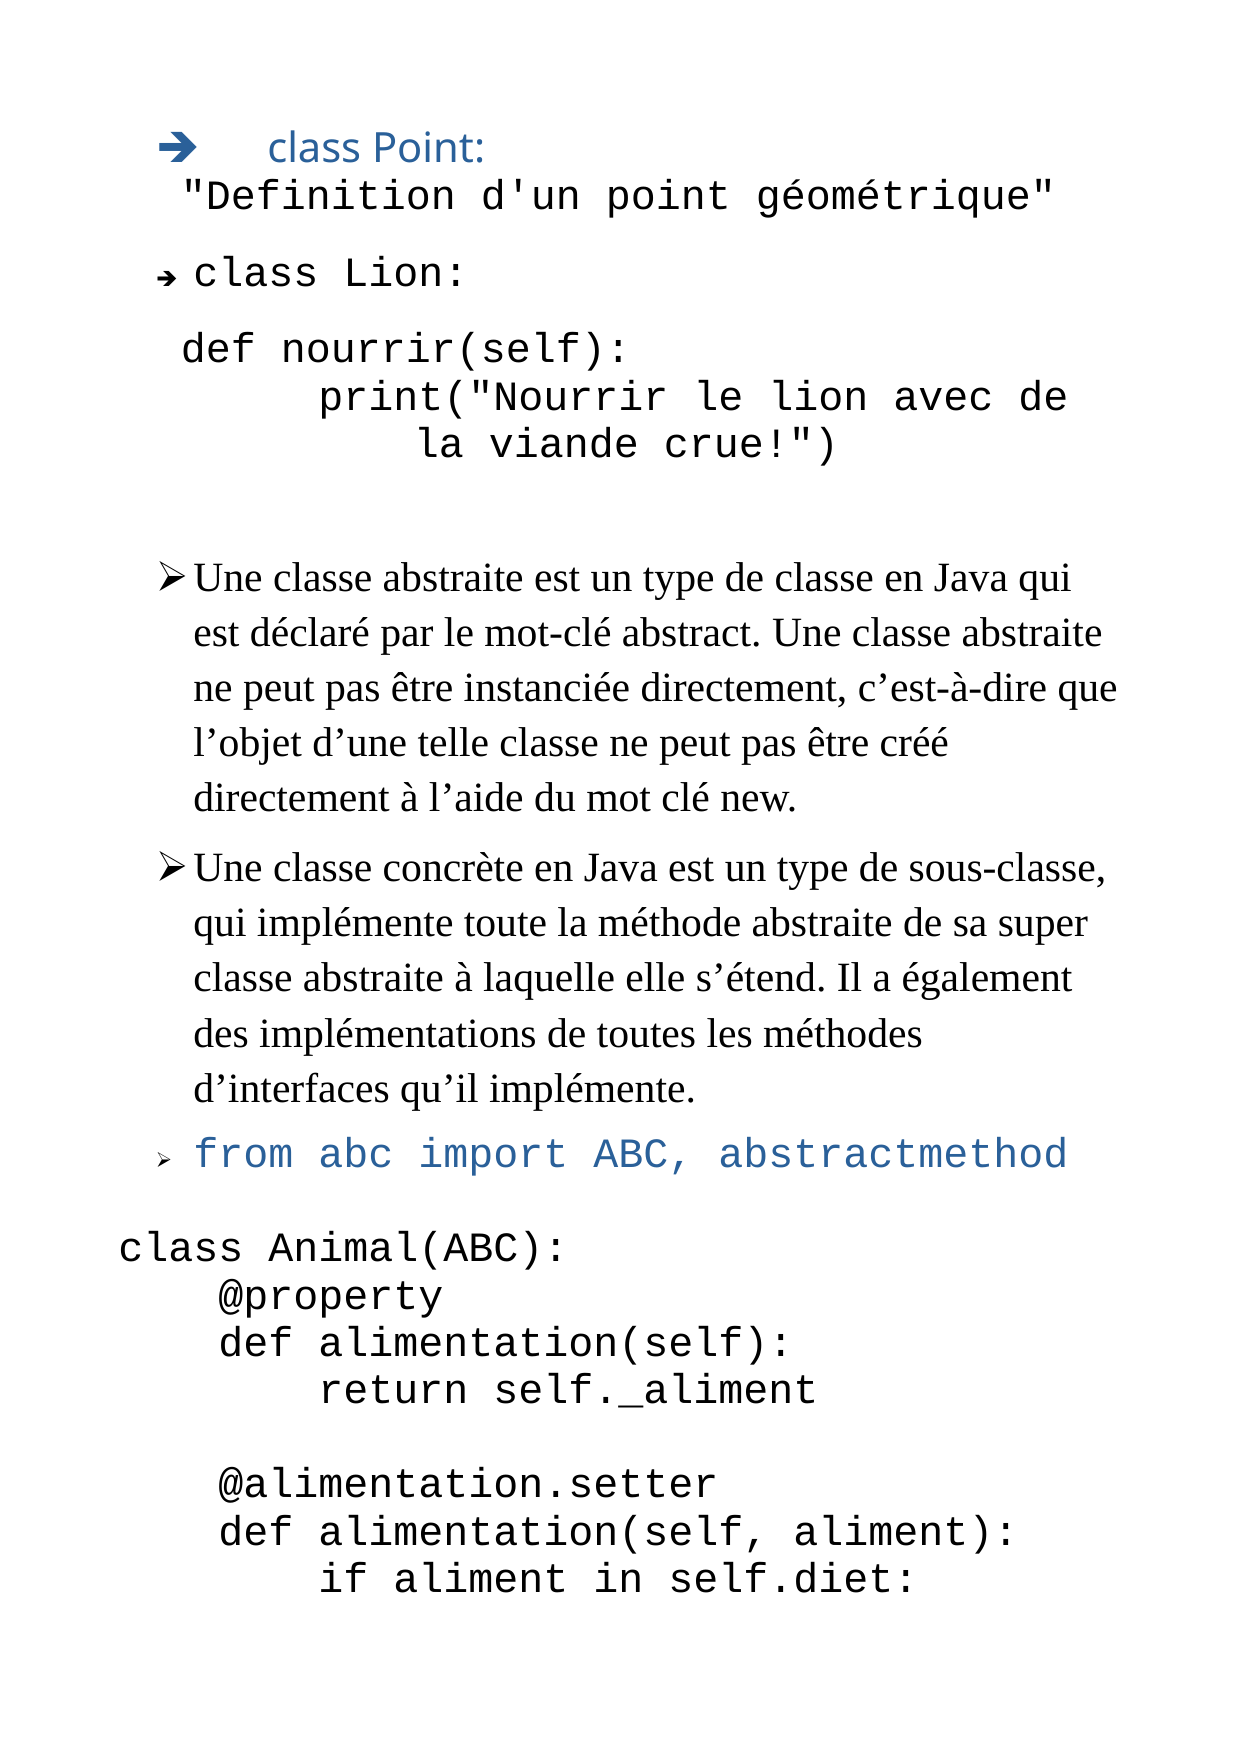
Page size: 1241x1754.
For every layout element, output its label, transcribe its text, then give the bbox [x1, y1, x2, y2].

list class Point: [156, 118, 1122, 175]
list from abc import ABC, abstractmethod [156, 1133, 1122, 1180]
text @property [118, 1274, 1122, 1322]
text @alimentation.setter [118, 1463, 1122, 1510]
text def alimentation(self, aliment): [118, 1510, 1122, 1557]
text if aliment in self.diet: [118, 1557, 1122, 1605]
list Une classe abstraite est un type de classe en Java qui est déclaré par le mot-clé abstract. Une classe abstraite ne peut pas être instanciée directement, c’est-à-dire que l’objet d’une telle classe ne peut pas être créé directement à l’aide du mot clé new. [156, 552, 1122, 821]
text print("Nourrir le lion avec de la viande crue!") [118, 375, 1122, 470]
text def nourrir(self): [118, 328, 1122, 375]
text def alimentation(self): [118, 1322, 1122, 1369]
list Une classe concrète en Java est un type de sous-classe, qui implémente toute la méthode abstraite de sa super classe abstraite à laquelle elle s’étend. Il a également des implémentations de toutes les méthodes d’interfaces qu’il implémente. [156, 843, 1122, 1111]
list class Lion: [156, 252, 1122, 299]
text return self._aliment [118, 1369, 1122, 1416]
text "Definition d'un point géométrique" [118, 175, 1122, 222]
text class Animal(ABC): [118, 1227, 1122, 1274]
